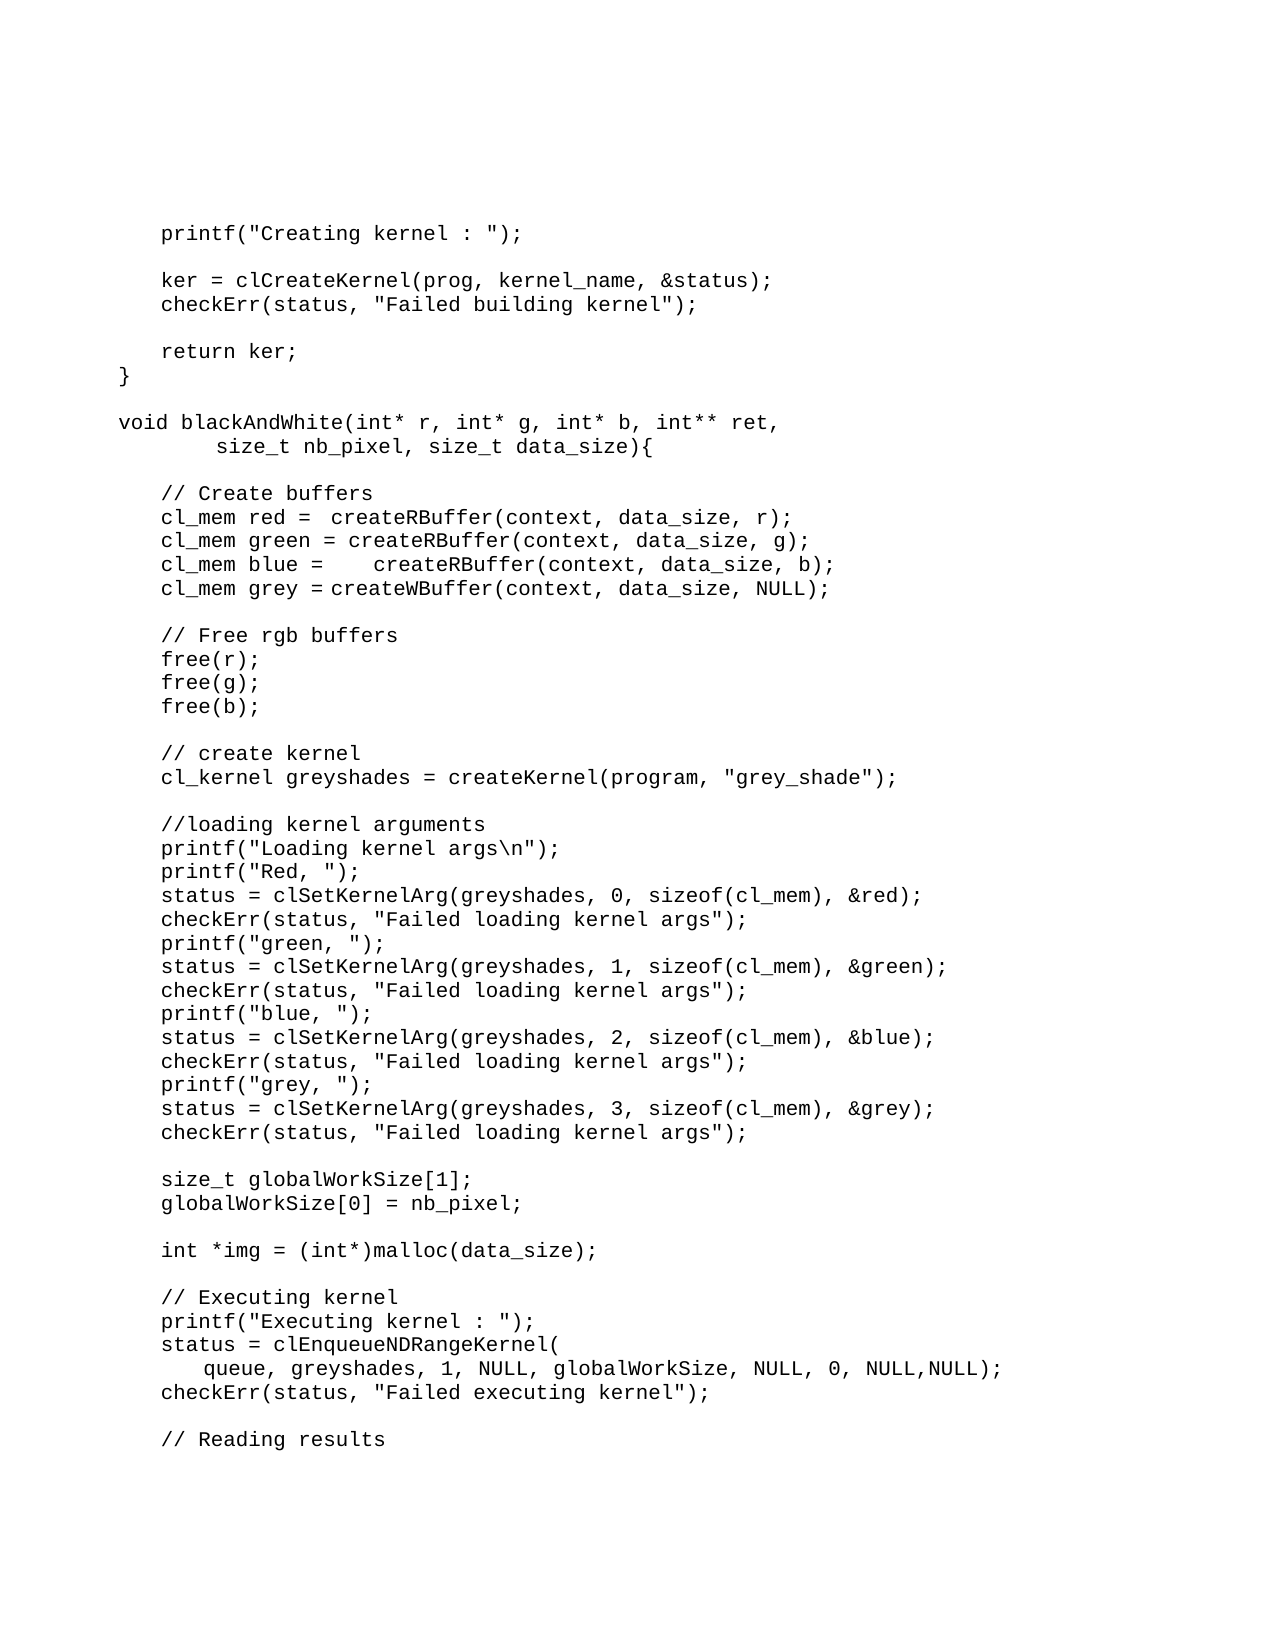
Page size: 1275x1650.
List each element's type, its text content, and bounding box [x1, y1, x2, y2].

text status = clSetKernelArg(greyshades, 1, sizeof(cl_mem), &green); [118, 956, 1157, 980]
text checkErr(status, "Failed loading kernel args"); [118, 980, 1157, 1003]
text free(r); [118, 649, 1157, 672]
text globalWorkSize[0] = nb_pixel; [118, 1193, 1157, 1216]
text // Executing kernel [118, 1287, 1157, 1311]
text cl_kernel greyshades = createKernel(program, "grey_shade"); [118, 767, 1157, 791]
text return ker; [118, 341, 1157, 365]
text printf("Executing kernel : "); [118, 1311, 1157, 1334]
text //loading kernel arguments [118, 814, 1157, 838]
text status = clSetKernelArg(greyshades, 0, sizeof(cl_mem), &red); [118, 885, 1157, 909]
text int *img = (int*)malloc(data_size); [118, 1240, 1157, 1263]
text checkErr(status, "Failed loading kernel args"); [118, 909, 1157, 932]
text status = clEnqueueNDRangeKernel( [118, 1334, 1157, 1358]
text } [118, 365, 1157, 389]
text printf("grey, "); [118, 1074, 1157, 1098]
text printf("Creating kernel : "); [118, 223, 1157, 247]
text printf("blue, "); [118, 1003, 1157, 1027]
text checkErr(status, "Failed loading kernel args"); [118, 1051, 1157, 1074]
text checkErr(status, "Failed executing kernel"); [118, 1382, 1157, 1405]
text cl_mem green = createRBuffer(context, data_size, g); [118, 531, 1157, 554]
text status = clSetKernelArg(greyshades, 3, sizeof(cl_mem), &grey); [118, 1098, 1157, 1122]
text cl_mem grey = createWBuffer(context, data_size, NULL); [118, 578, 1157, 601]
text printf("green, "); [118, 932, 1157, 956]
text size_t globalWorkSize[1]; [118, 1169, 1157, 1193]
text cl_mem red = createRBuffer(context, data_size, r); [118, 507, 1157, 531]
text printf("Loading kernel args\n"); [118, 838, 1157, 862]
text size_t nb_pixel, size_t data_size){ [118, 436, 1157, 459]
text printf("Red, "); [118, 862, 1157, 885]
text // Free rgb buffers [118, 625, 1157, 649]
text checkErr(status, "Failed building kernel"); [118, 294, 1157, 318]
text free(b); [118, 696, 1157, 720]
text // Reading results [118, 1429, 1157, 1453]
text ker = clCreateKernel(prog, kernel_name, &status); [118, 270, 1157, 294]
text queue, greyshades, 1, NULL, globalWorkSize, NULL, 0, NULL,NULL); [118, 1358, 1157, 1382]
text checkErr(status, "Failed loading kernel args"); [118, 1122, 1157, 1145]
text // Create buffers [118, 483, 1157, 507]
text free(g); [118, 672, 1157, 696]
text status = clSetKernelArg(greyshades, 2, sizeof(cl_mem), &blue); [118, 1027, 1157, 1051]
text void blackAndWhite(int* r, int* g, int* b, int** ret, [118, 412, 1157, 436]
text // create kernel [118, 743, 1157, 767]
text cl_mem blue = createRBuffer(context, data_size, b); [118, 554, 1157, 578]
